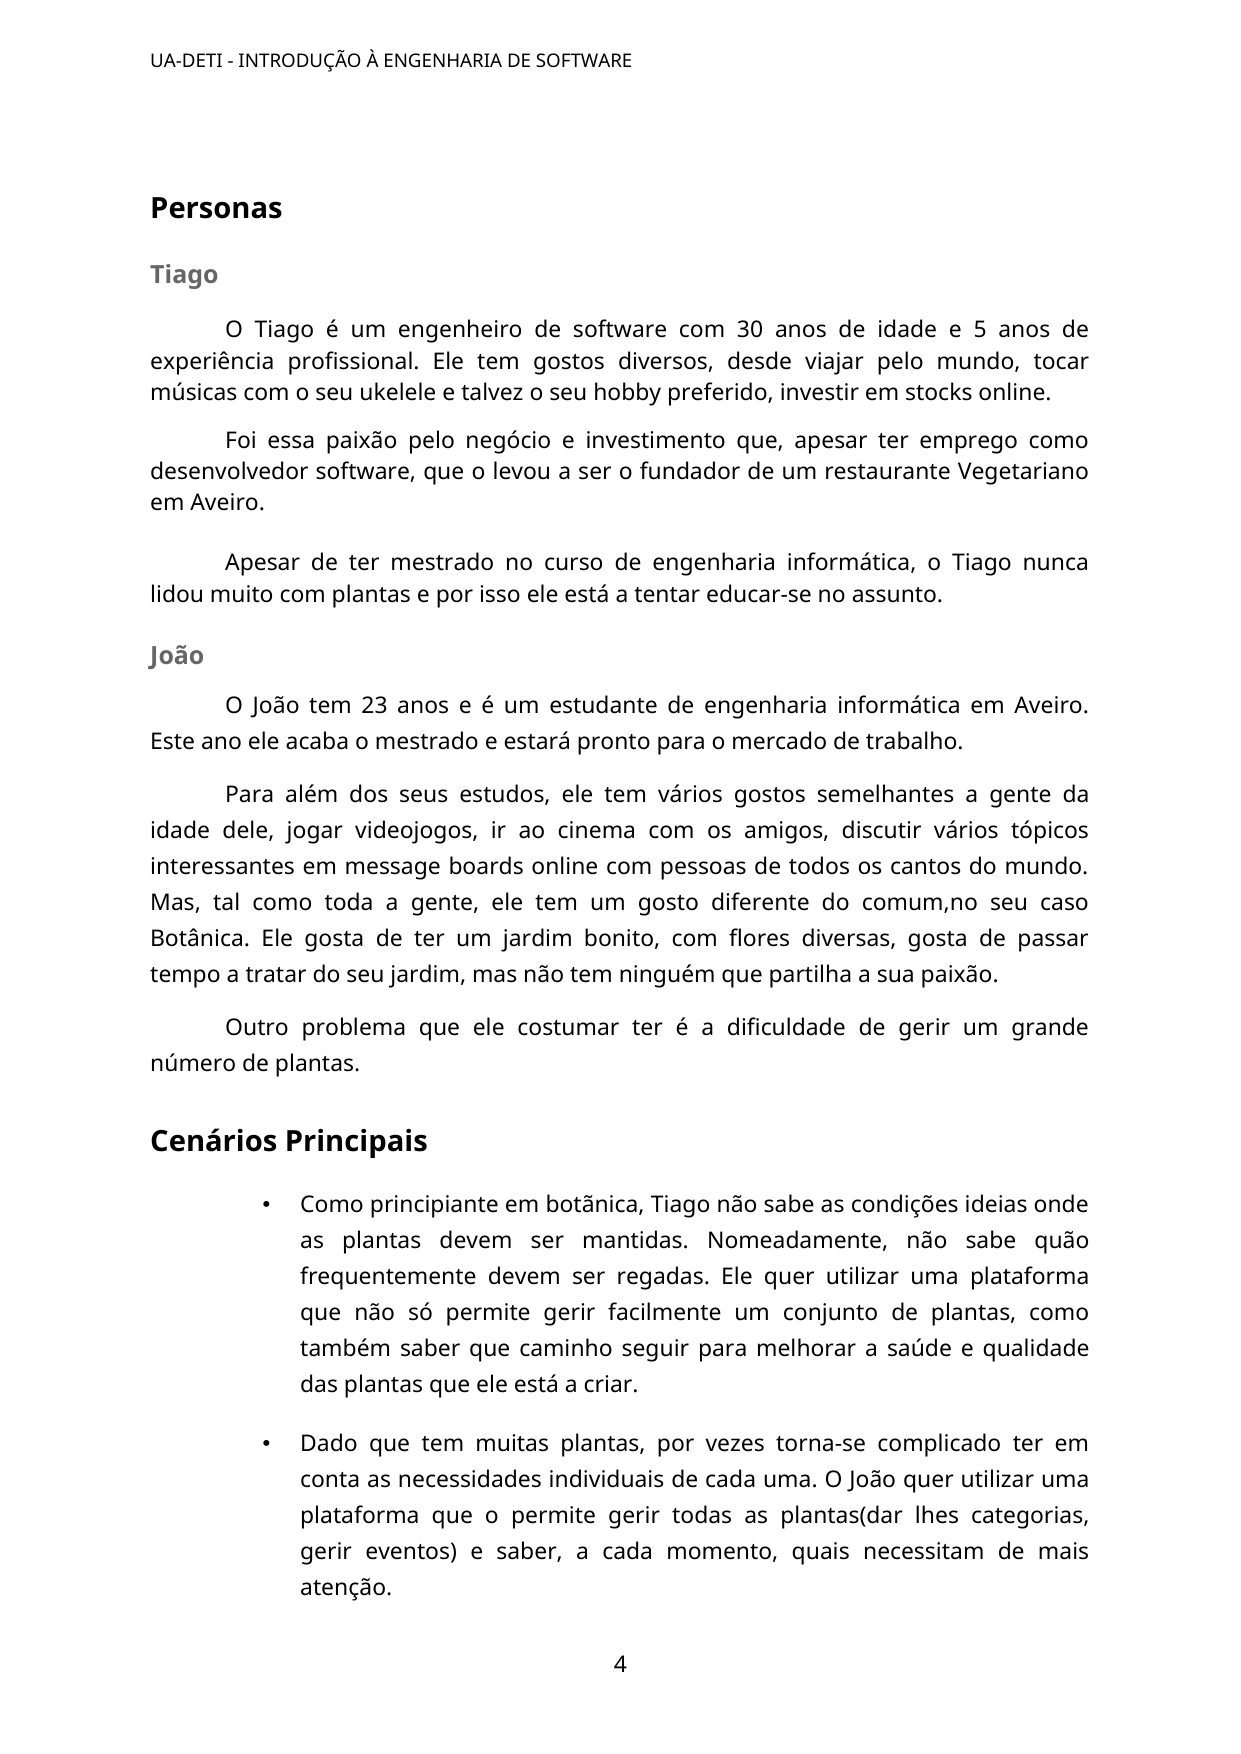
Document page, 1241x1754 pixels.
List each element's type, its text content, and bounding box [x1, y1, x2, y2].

text O Tiago é um engenheiro de software com 30 anos de idade e 5 anos de experiência profissional. Ele tem gostos diversos, desde viajar pelo mundo, tocar músicas com o seu ukelele e talvez o seu hobby preferido, investir em stocks online. [150, 313, 1090, 407]
list Dado que tem muitas plantas, por vezes torna-se complicado ter em conta as necessidades individuais de cada uma. O João quer utilizar uma plataforma que o permite gerir todas as plantas(dar lhes categorias, gerir eventos) e saber, a cada momento, quais necessitam de mais atenção. [262, 1427, 1090, 1602]
text Outro problema que ele costumar ter é a dificuldade de gerir um grande número de plantas. [150, 1011, 1090, 1078]
subtitle Personas [150, 187, 1090, 227]
text O João tem 23 anos e é um estudante de engenharia informática em Aveiro. Este ano ele acaba o mestrado e estará pronto para o mercado de trabalho. [150, 689, 1090, 756]
text Apesar de ter mestrado no curso de engenharia informática, o Tiago nunca lidou muito com plantas e por isso ele está a tentar educar-se no assunto. [150, 546, 1090, 609]
list Como principiante em botãnica, Tiago não sabe as condições ideias onde as plantas devem ser mantidas. Nomeadamente, não sabe quão frequentemente devem ser regadas. Ele quer utilizar uma plataforma que não só permite gerir facilmente um conjunto de plantas, como também saber que caminho seguir para melhorar a saúde e qualidade das plantas que ele está a criar. [262, 1188, 1090, 1399]
subtitle Tiago [150, 256, 1090, 290]
text Para além dos seus estudos, ele tem vários gostos semelhantes a gente da idade dele, jogar videojogos, ir ao cinema com os amigos, discutir vários tópicos interessantes em message boards online com pessoas de todos os cantos do mundo. Mas, tal como toda a gente, ele tem um gosto diferente do comum,no seu caso Botânica. Ele gosta de ter um jardim bonito, com flores diversas, gosta de passar tempo a tratar do seu jardim, mas não tem ninguém que partilha a sua paixão. [150, 778, 1090, 989]
subtitle João [150, 638, 1090, 672]
text Foi essa paixão pelo negócio e investimento que, apesar ter emprego como desenvolvedor software, que o levou a ser o fundador de um restaurante Vegetariano em Aveiro. [150, 424, 1090, 517]
subtitle Cenários Principais [150, 1120, 1090, 1159]
